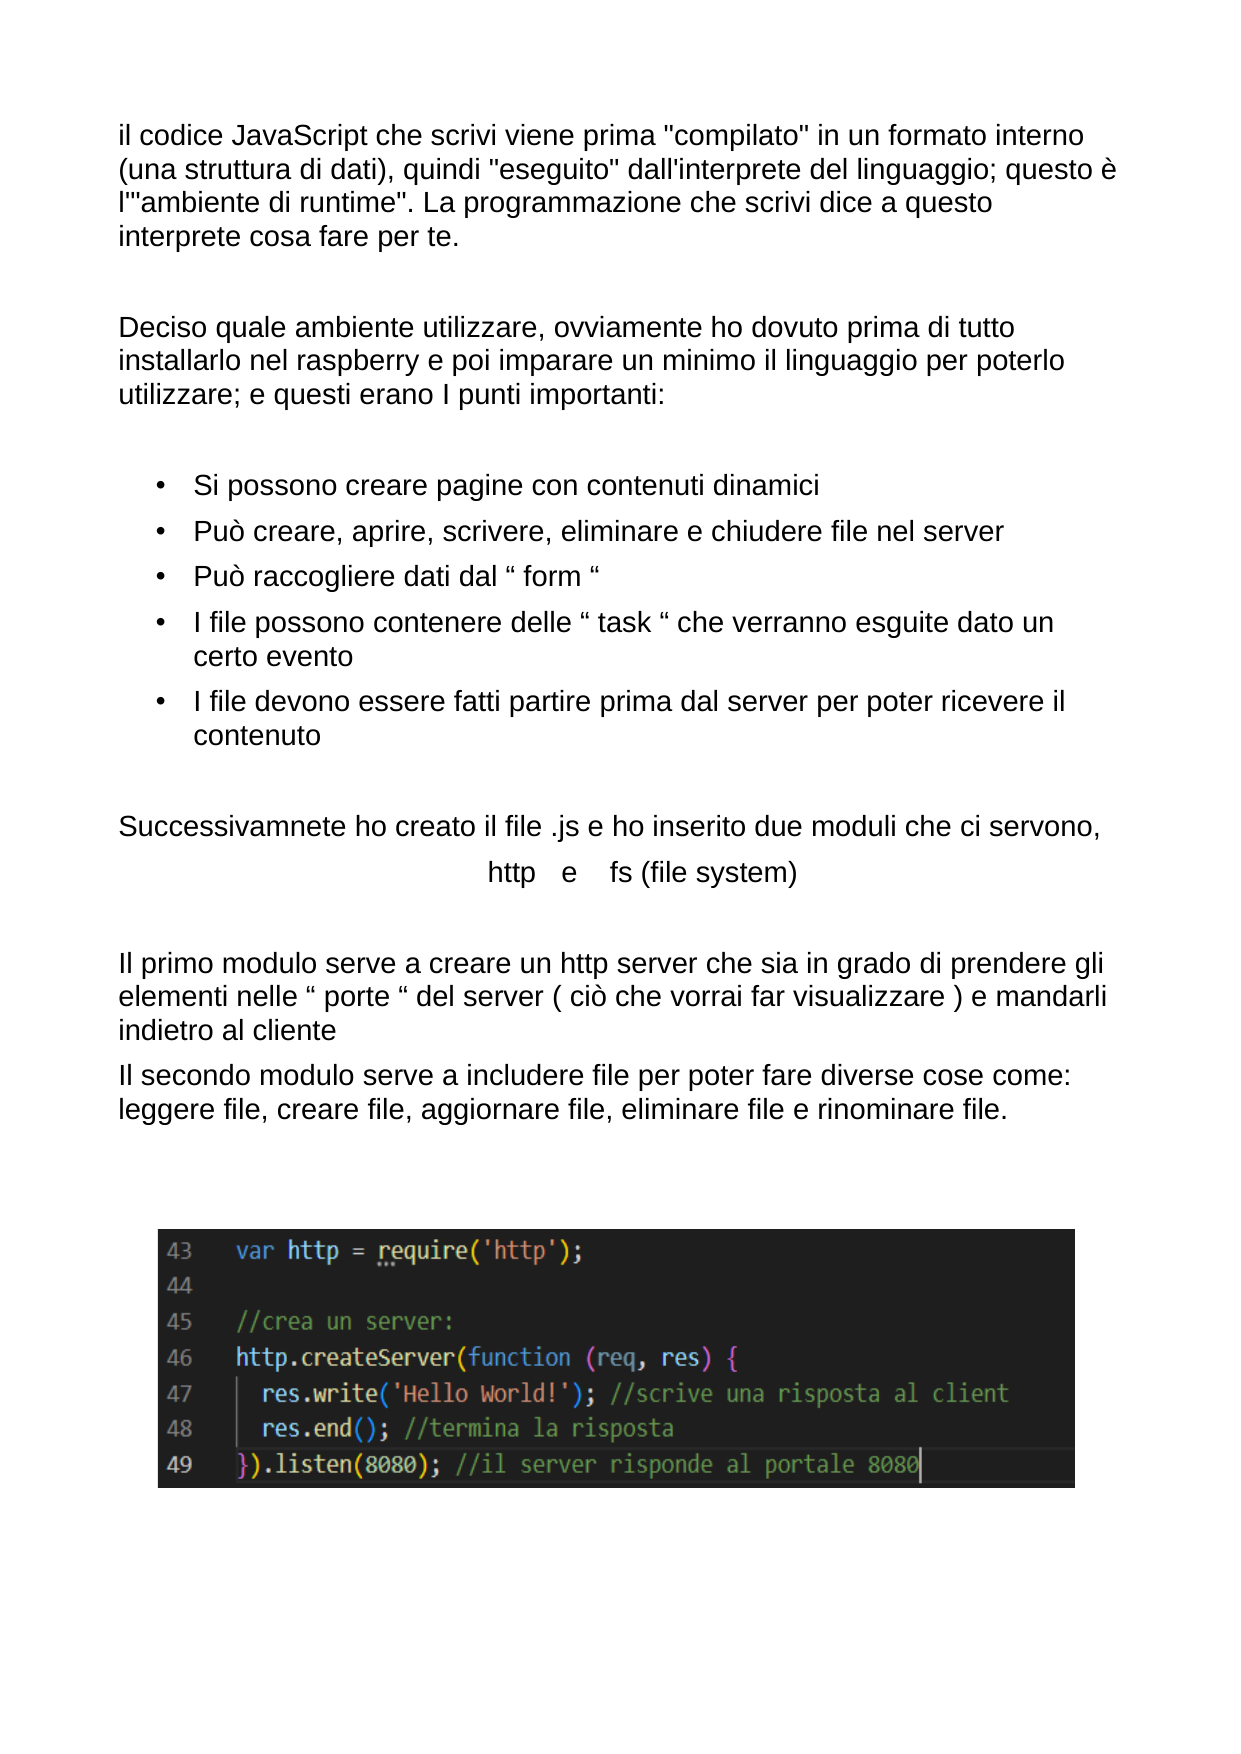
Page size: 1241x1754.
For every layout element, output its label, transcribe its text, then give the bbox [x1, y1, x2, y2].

picture [157, 1229, 1075, 1488]
text Deciso quale ambiente utilizzare, ovviamente ho dovuto prima di tutto installarlo nel raspberry e poi imparare un minimo il linguaggio per poterlo utilizzare; e questi erano I punti importanti: [118, 310, 1122, 410]
text Il secondo modulo serve a includere file per poter fare diverse cose come: leggere file, creare file, aggiornare file, eliminare file e rinominare file. [118, 1058, 1122, 1125]
text http e fs (file system) [118, 855, 1122, 888]
list I file devono essere fatti partire prima dal server per poter ricevere il contenuto [156, 684, 1122, 752]
text il codice JavaScript che scrivi viene prima "compilato" in un formato interno (una struttura di dati), quindi "eseguito" dall'interprete del linguaggio; questo è l'"ambiente di runtime". La programmazione che scrivi dice a questo interprete cosa fare per te. [118, 118, 1122, 252]
list Si possono creare pagine con contenuti dinamici [156, 468, 1122, 502]
list I file possono contenere delle “ task “ che verranno esguite dato un certo evento [156, 605, 1122, 672]
text Successivamnete ho creato il file .js e ho inserito due moduli che ci servono, [118, 809, 1122, 843]
list Può raccogliere dati dal “ form “ [156, 559, 1122, 593]
list Può creare, aprire, scrivere, eliminare e chiudere file nel server [156, 514, 1122, 547]
text Il primo modulo serve a creare un http server che sia in grado di prendere gli elementi nelle “ porte “ del server ( ciò che vorrai far visualizzare ) e mandarli indietro al cliente [118, 946, 1122, 1046]
